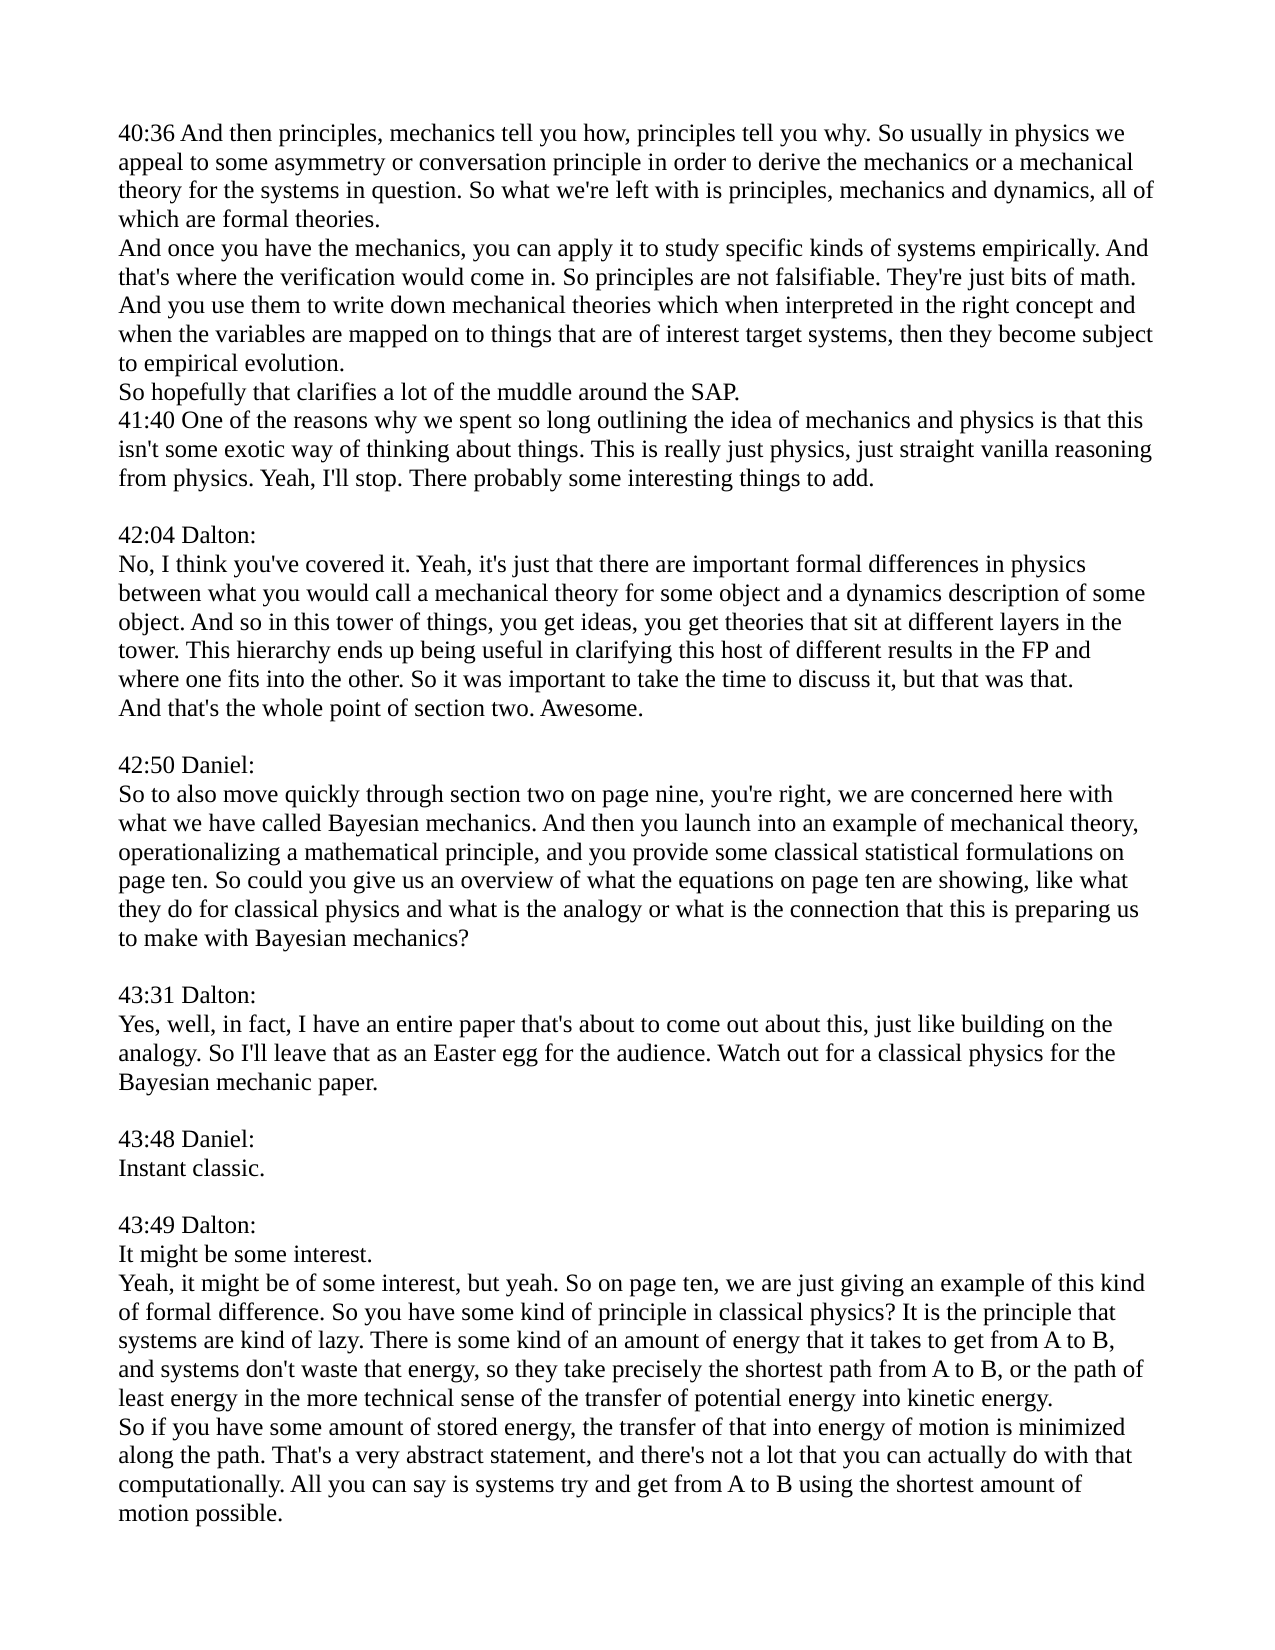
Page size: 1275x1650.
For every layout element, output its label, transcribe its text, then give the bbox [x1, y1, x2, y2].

text 43:49 Dalton: [118, 1211, 1157, 1239]
text And that's the whole point of section two. Awesome. [118, 693, 1157, 722]
text Instant classic. [118, 1153, 1157, 1182]
text 41:40 One of the reasons why we spent so long outlining the idea of mechanics and physics is that this isn't some exotic way of thinking about things. This is really just physics, just straight vanilla reasoning from physics. Yeah, I'll stop. There probably some interesting things to add. [118, 406, 1157, 492]
text And once you have the mechanics, you can apply it to study specific kinds of systems empirically. And that's where the verification would come in. So principles are not falsifiable. They're just bits of math. And you use them to write down mechanical theories which when interpreted in the right concept and when the variables are mapped on to things that are of interest target systems, then they become subject to empirical evolution. [118, 233, 1157, 377]
text So if you have some amount of stored energy, the transfer of that into energy of motion is minimized along the path. That's a very abstract statement, and there's not a lot that you can actually do with that computationally. All you can say is systems try and get from A to B using the shortest amount of motion possible. [118, 1412, 1157, 1527]
text So to also move quickly through section two on page nine, you're right, we are concerned here with what we have called Bayesian mechanics. And then you launch into an example of mechanical theory, operationalizing a mathematical principle, and you provide some classical statistical formulations on page ten. So could you give us an overview of what the equations on page ten are showing, like what they do for classical physics and what is the analogy or what is the connection that this is preparing us to make with Bayesian mechanics? [118, 779, 1157, 952]
text Yes, well, in fact, I have an entire paper that's about to come out about this, just like building on the analogy. So I'll leave that as an Easter egg for the audience. Watch out for a classical physics for the Bayesian mechanic paper. [118, 1009, 1157, 1096]
text Yeah, it might be of some interest, but yeah. So on page ten, we are just giving an example of this kind of formal difference. So you have some kind of principle in classical physics? It is the principle that systems are kind of lazy. There is some kind of an amount of energy that it takes to get from A to B, and systems don't waste that energy, so they take precisely the shortest path from A to B, or the path of least energy in the more technical sense of the transfer of potential energy into kinetic energy. [118, 1268, 1157, 1412]
text No, I think you've covered it. Yeah, it's just that there are important formal differences in physics between what you would call a mechanical theory for some object and a dynamics description of some object. And so in this tower of things, you get ideas, you get theories that sit at different layers in the tower. This hierarchy ends up being useful in clarifying this host of different results in the FP and where one fits into the other. So it was important to take the time to discuss it, but that was that. [118, 549, 1157, 693]
text 43:31 Dalton: [118, 981, 1157, 1009]
text 42:04 Dalton: [118, 521, 1157, 549]
text So hopefully that clarifies a lot of the muddle around the SAP. [118, 377, 1157, 406]
text 42:50 Daniel: [118, 751, 1157, 779]
text 40:36 And then principles, mechanics tell you how, principles tell you why. So usually in physics we appeal to some asymmetry or conversation principle in order to derive the mechanics or a mechanical theory for the systems in question. So what we're left with is principles, mechanics and dynamics, all of which are formal theories. [118, 118, 1157, 233]
text 43:48 Daniel: [118, 1124, 1157, 1153]
text It might be some interest. [118, 1239, 1157, 1268]
